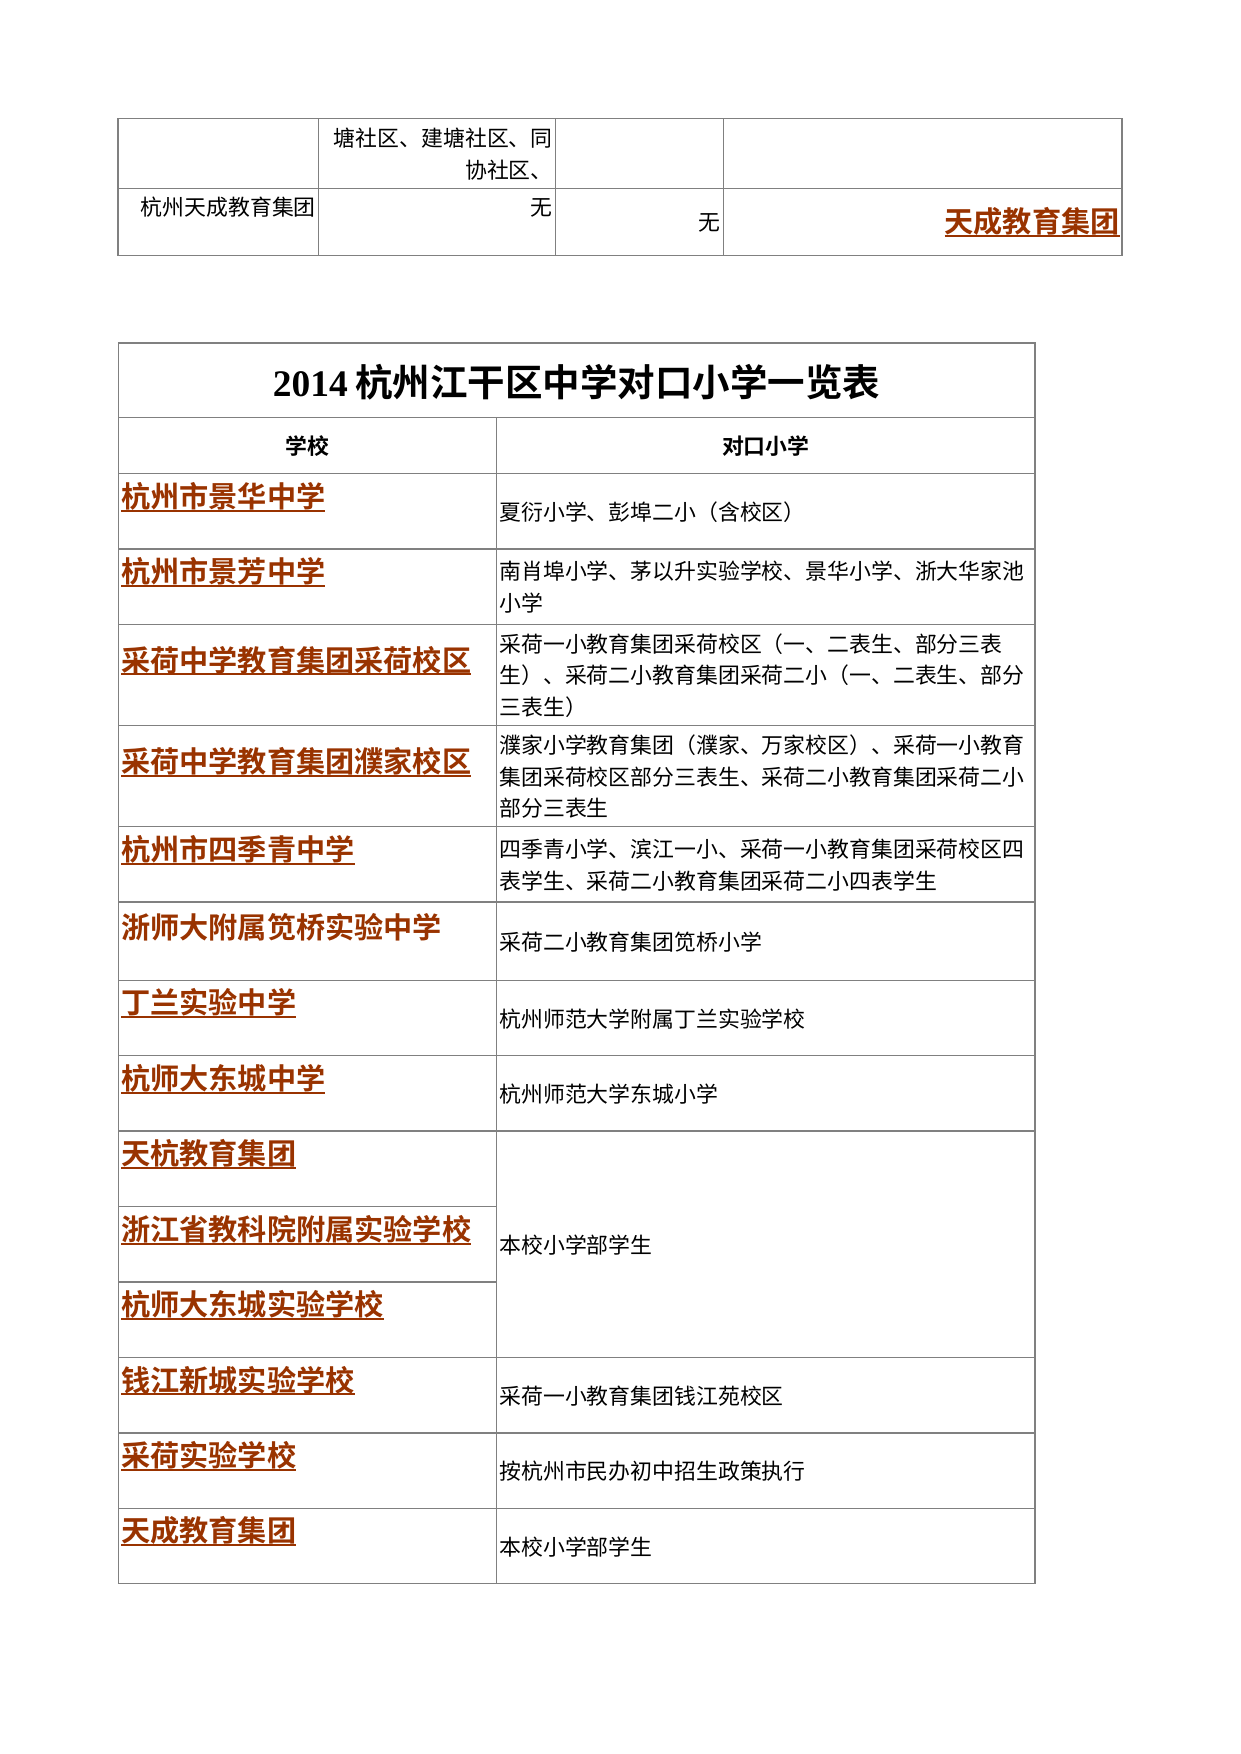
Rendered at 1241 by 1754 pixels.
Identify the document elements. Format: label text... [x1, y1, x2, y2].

table_cell 学校 [119, 418, 496, 473]
table_cell 无 [556, 189, 723, 254]
table_cell 采荷中学教育集团濮家校区 [119, 726, 496, 826]
table_cell 无 [319, 189, 555, 254]
table_cell [119, 119, 318, 187]
table_cell 天成教育集团 [724, 189, 1121, 254]
table_cell 对口小学 [497, 418, 1034, 473]
table_cell 夏衍小学、彭埠二小（含校区） [497, 474, 1034, 548]
table_cell 浙江省教科院附属实验学校 [119, 1207, 496, 1281]
table_cell 南肖埠小学、茅以升实验学校、景华小学、浙大华家池小学 [497, 550, 1034, 623]
table_cell [724, 119, 1121, 187]
table_cell 采荷一小教育集团钱江苑校区 [497, 1358, 1034, 1432]
table_cell 丁兰实验中学 [119, 981, 496, 1055]
table_cell 本校小学部学生 [497, 1509, 1034, 1583]
table_cell 采荷一小教育集团采荷校区（一、二表生、部分三表生）、采荷二小教育集团采荷二小（一、二表生、部分三表生） [497, 625, 1034, 725]
table_header 2014杭州江干区中学对口小学一览表 [119, 344, 1034, 417]
table_cell 采荷中学教育集团采荷校区 [119, 625, 496, 725]
table_cell 本校小学部学生 [497, 1132, 1034, 1357]
table_cell 天杭教育集团 [119, 1132, 496, 1206]
table_cell 杭州市四季青中学 [119, 827, 496, 901]
table_cell 天成教育集团 [119, 1509, 496, 1583]
table_cell 四季青小学、滨江一小、采荷一小教育集团采荷校区四表学生、采荷二小教育集团采荷二小四表学生 [497, 827, 1034, 901]
table_cell 杭州天成教育集团 [119, 189, 318, 254]
table_cell 采荷实验学校 [119, 1434, 496, 1507]
table_cell 杭州市景华中学 [119, 474, 496, 548]
table_cell 杭州师范大学东城小学 [497, 1056, 1034, 1130]
table_cell 杭州师范大学附属丁兰实验学校 [497, 981, 1034, 1055]
table_cell 浙师大附属笕桥实验中学 [119, 903, 496, 979]
table_cell [556, 119, 723, 187]
table_cell 采荷二小教育集团笕桥小学 [497, 903, 1034, 979]
table_cell 按杭州市民办初中招生政策执行 [497, 1434, 1034, 1507]
table_cell 钱江新城实验学校 [119, 1358, 496, 1432]
table_cell 塘社区、建塘社区、同协社区、 [319, 119, 555, 187]
table_cell 杭师大东城中学 [119, 1056, 496, 1130]
table_cell 濮家小学教育集团（濮家、万家校区）、采荷一小教育集团采荷校区部分三表生、采荷二小教育集团采荷二小部分三表生 [497, 726, 1034, 826]
table_cell 杭州市景芳中学 [119, 550, 496, 623]
table_cell 杭师大东城实验学校 [119, 1283, 496, 1357]
